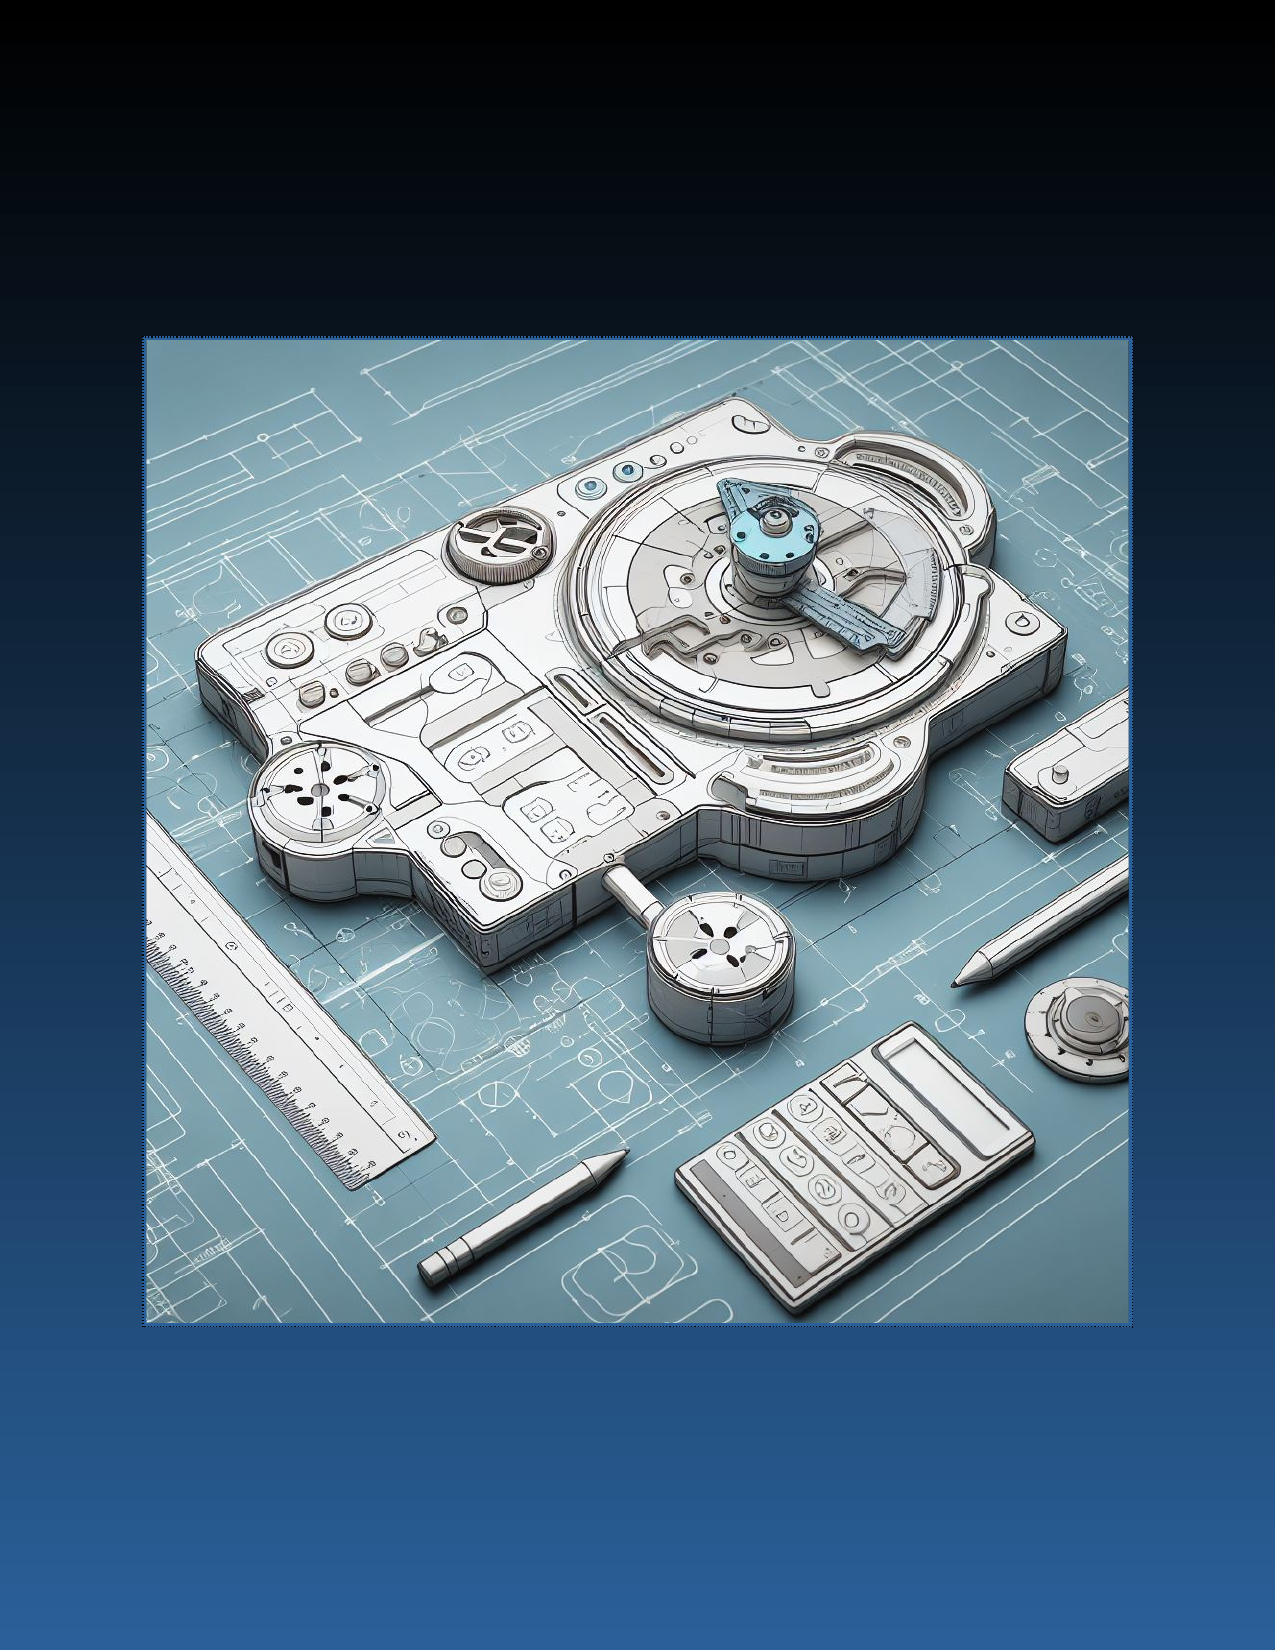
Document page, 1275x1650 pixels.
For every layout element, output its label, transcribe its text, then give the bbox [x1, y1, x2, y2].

text EchoShade [142, 336, 1133, 1327]
picture [146, 340, 1129, 1323]
